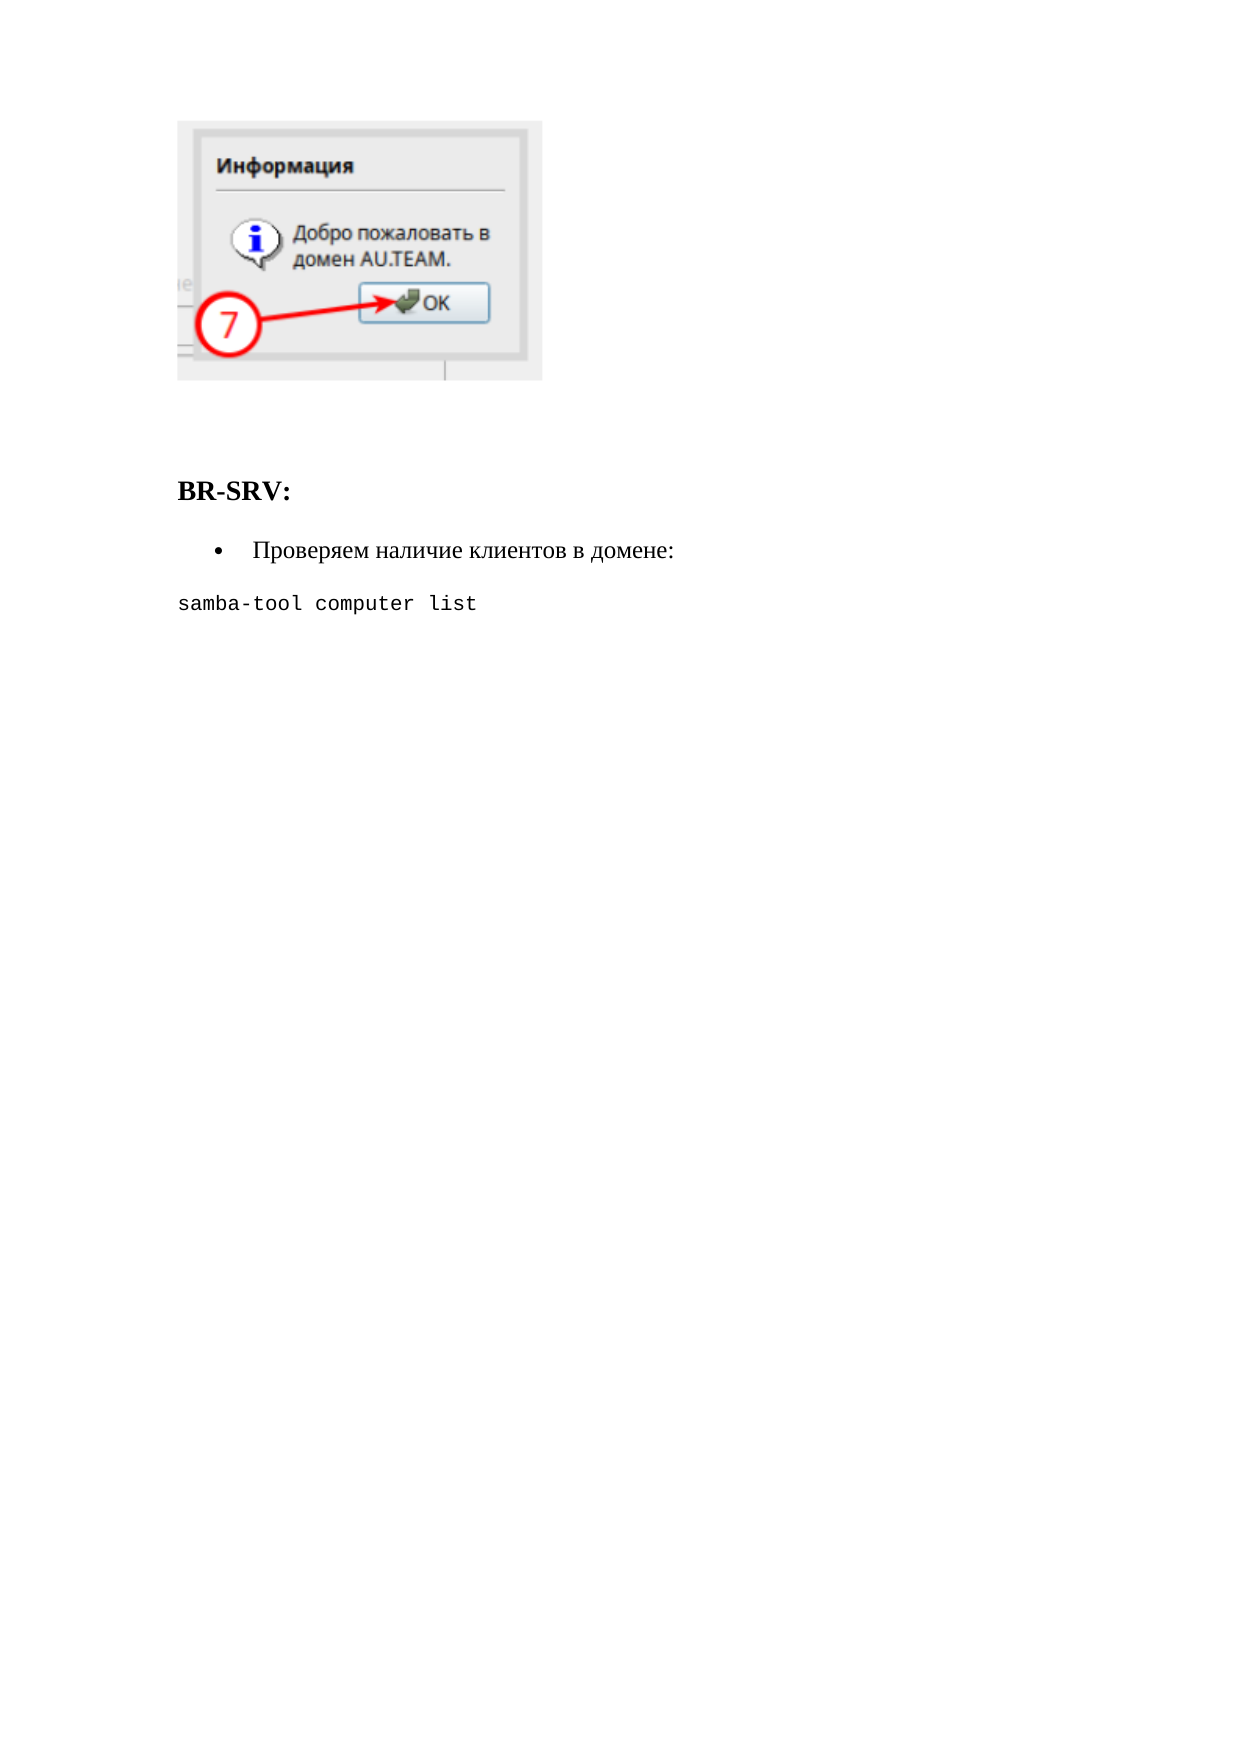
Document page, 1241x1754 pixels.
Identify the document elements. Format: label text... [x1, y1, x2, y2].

list Проверяем наличие клиентов в домене: [215, 535, 1152, 564]
text samba-tool computer list [177, 593, 1152, 617]
picture [177, 118, 543, 387]
subtitle BR-SRV: [177, 474, 1152, 506]
